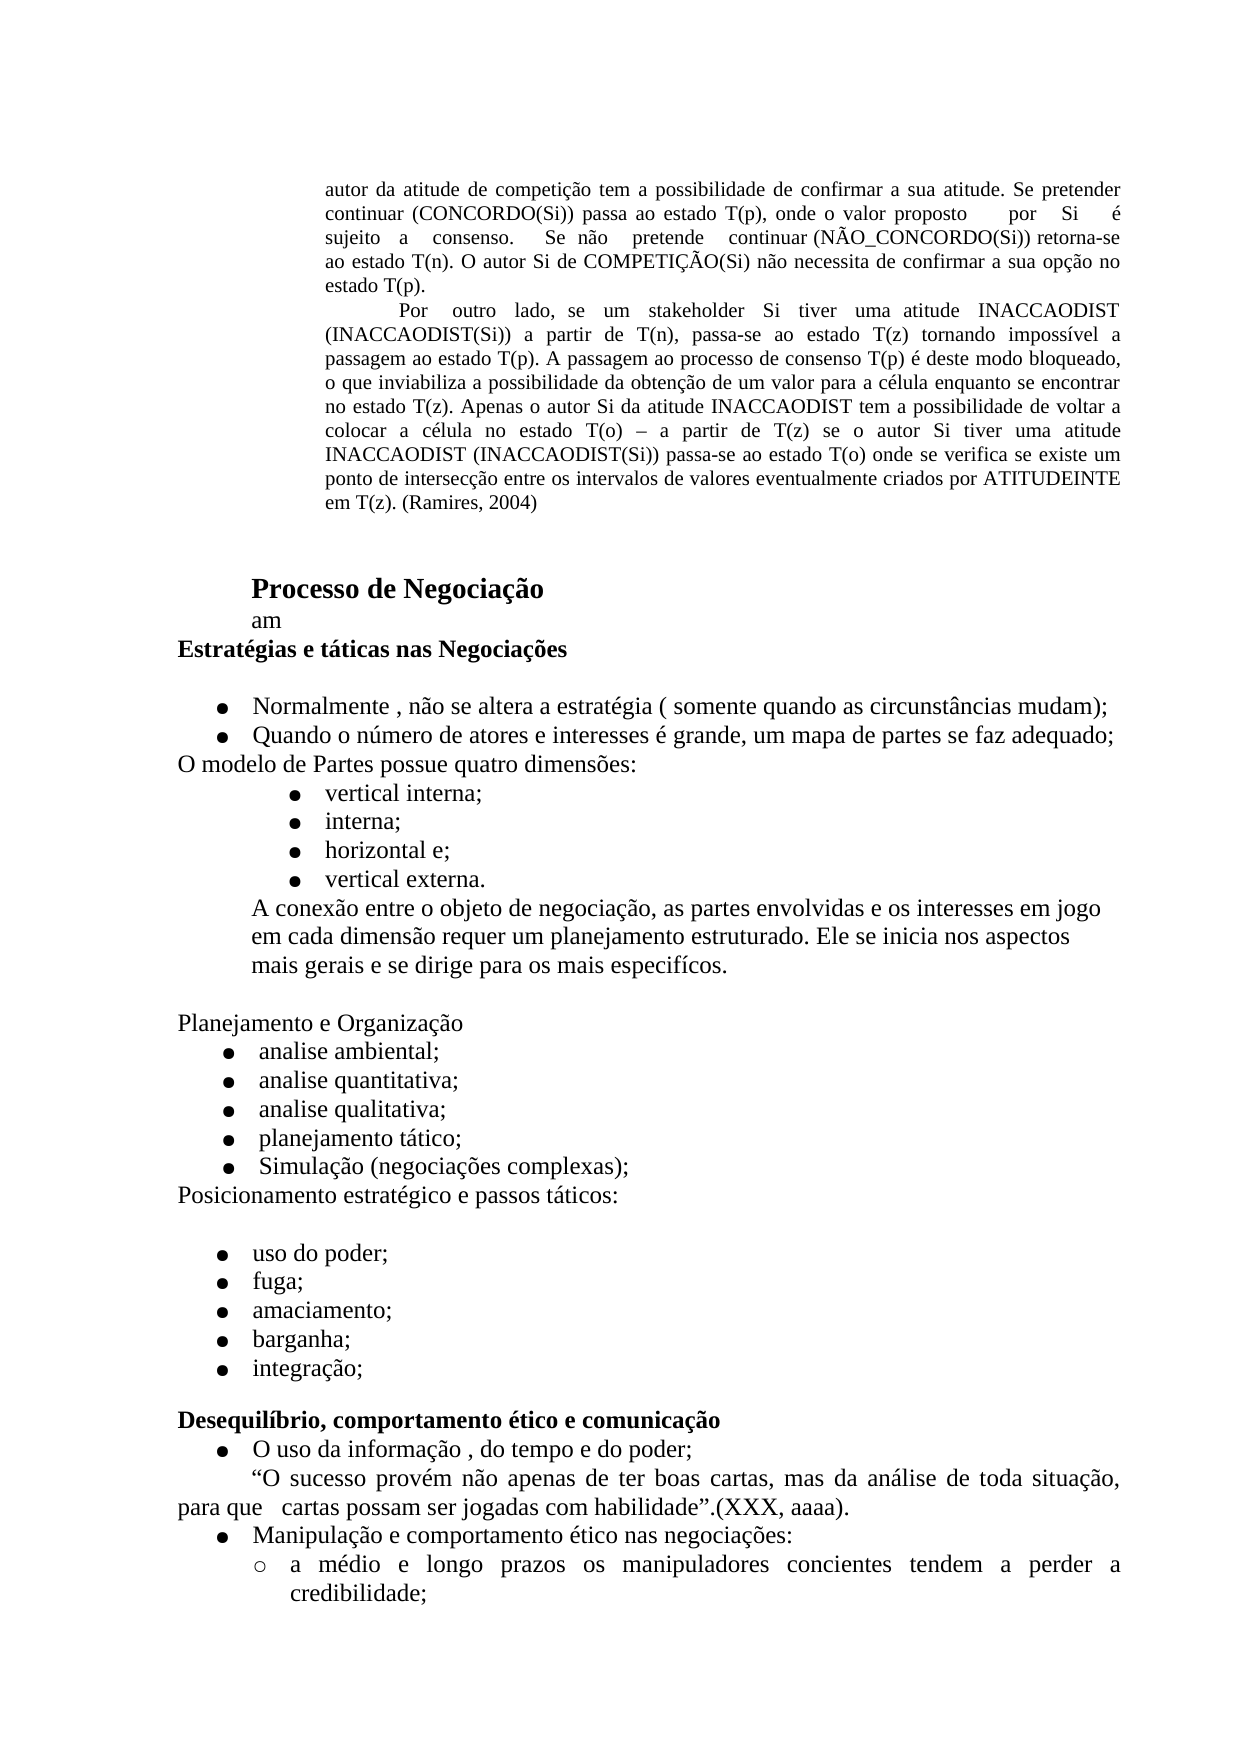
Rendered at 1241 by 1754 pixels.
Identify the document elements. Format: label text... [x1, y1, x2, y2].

list Simulação (negociações complexas); [221, 1151, 1122, 1180]
list horizontal e; [287, 835, 1122, 864]
text Desequilíbrio, comportamento ético e comunicação [177, 1405, 1122, 1434]
list Normalmente , não se altera a estratégia ( somente quando as circunstâncias mudam); [215, 691, 1122, 720]
list a médio e longo prazos os manipuladores concientes tendem a perder a credibilidade; [252, 1549, 1122, 1607]
text Planejamento e Organização [177, 1008, 1122, 1036]
list analise quantitativa; [221, 1065, 1122, 1094]
text “O sucesso provém não apenas de ter boas cartas, mas da análise de toda situação, para que cartas possam ser jogadas com habilidade”.(XXX, aaaa). [177, 1463, 1122, 1520]
text Processo de Negociação [251, 572, 1122, 605]
list O uso da informação , do tempo e do poder; [215, 1434, 1122, 1463]
list vertical interna; [287, 778, 1122, 806]
list integração; [215, 1353, 1122, 1381]
text A conexão entre o objeto de negociação, as partes envolvidas e os interesses em jogo em cada dimensão requer um planejamento estruturado. Ele se inicia nos aspectos mais gerais e se dirige para os mais especifícos. [251, 893, 1122, 979]
list analise ambiental; [221, 1036, 1122, 1065]
text O modelo de Partes possue quatro dimensões: [177, 749, 1122, 778]
list Manipulação e comportamento ético nas negociações: [215, 1520, 1122, 1549]
list barganha; [215, 1324, 1122, 1353]
list planejamento tático; [221, 1123, 1122, 1151]
text autor da atitude de competição tem a possibilidade de confirmar a sua atitude. Se pretender continuar (CONCORDO(Si)) passa ao estado T(p), onde o valor proposto por Si é sujeito a consenso. Se não pretende continuar (NÃO_CONCORDO(Si)) retorna-se ao estado T(n). O autor Si de COMPETIÇÃO(Si) não necessita de confirmar a sua opção no estado T(p). [325, 177, 1122, 297]
list analise qualitativa; [221, 1094, 1122, 1123]
list vertical externa. [287, 864, 1122, 893]
list fuga; [215, 1266, 1122, 1295]
list uso do poder; [215, 1238, 1122, 1266]
text Estratégias e táticas nas Negociações [177, 634, 1122, 663]
text Por outro lado, se um stakeholder Si tiver uma atitude INACCAODIST (INACCAODIST(Si)) a partir de T(n), passa-se ao estado T(z) tornando impossível a passagem ao estado T(p). A passagem ao processo de consenso T(p) é deste modo bloqueado, o que inviabiliza a possibilidade da obtenção de um valor para a célula enquanto se encontrar no estado T(z). Apenas o autor Si da atitude INACCAODIST tem a possibilidade de voltar a colocar a célula no estado T(o) – a partir de T(z) se o autor Si tiver uma atitude INACCAODIST (INACCAODIST(Si)) passa-se ao estado T(o) onde se verifica se existe um ponto de intersecção entre os intervalos de valores eventualmente criados por ATITUDEINTE em T(z). (Ramires, 2004) [325, 297, 1122, 514]
text Posicionamento estratégico e passos táticos: [177, 1180, 1122, 1209]
list Quando o número de atores e interesses é grande, um mapa de partes se faz adequado; [215, 720, 1122, 749]
list amaciamento; [215, 1295, 1122, 1324]
text am [251, 605, 1122, 634]
list interna; [287, 806, 1122, 835]
